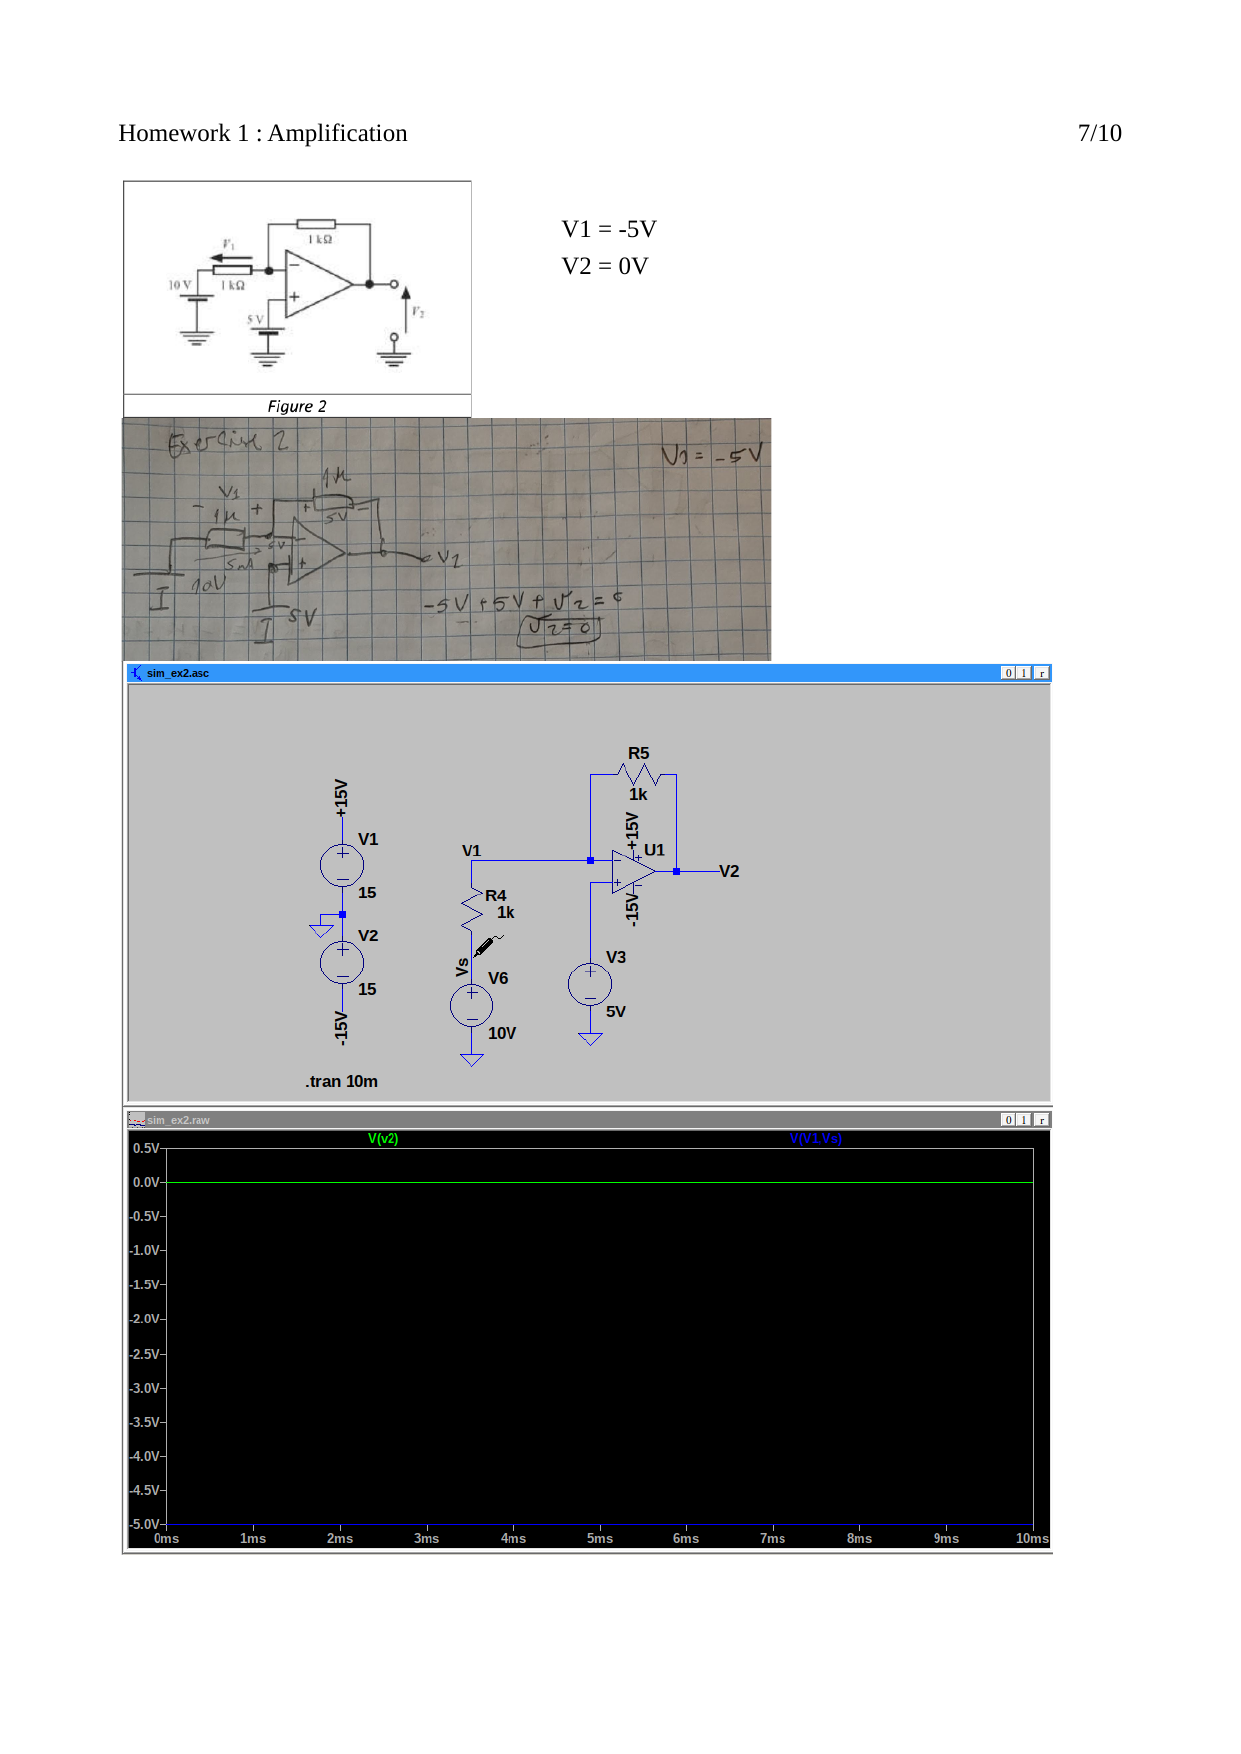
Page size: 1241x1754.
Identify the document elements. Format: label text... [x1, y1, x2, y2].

picture [121, 177, 1053, 1555]
text V1 = -5V [472, 214, 1122, 242]
text V2 = 0V [472, 251, 1122, 280]
